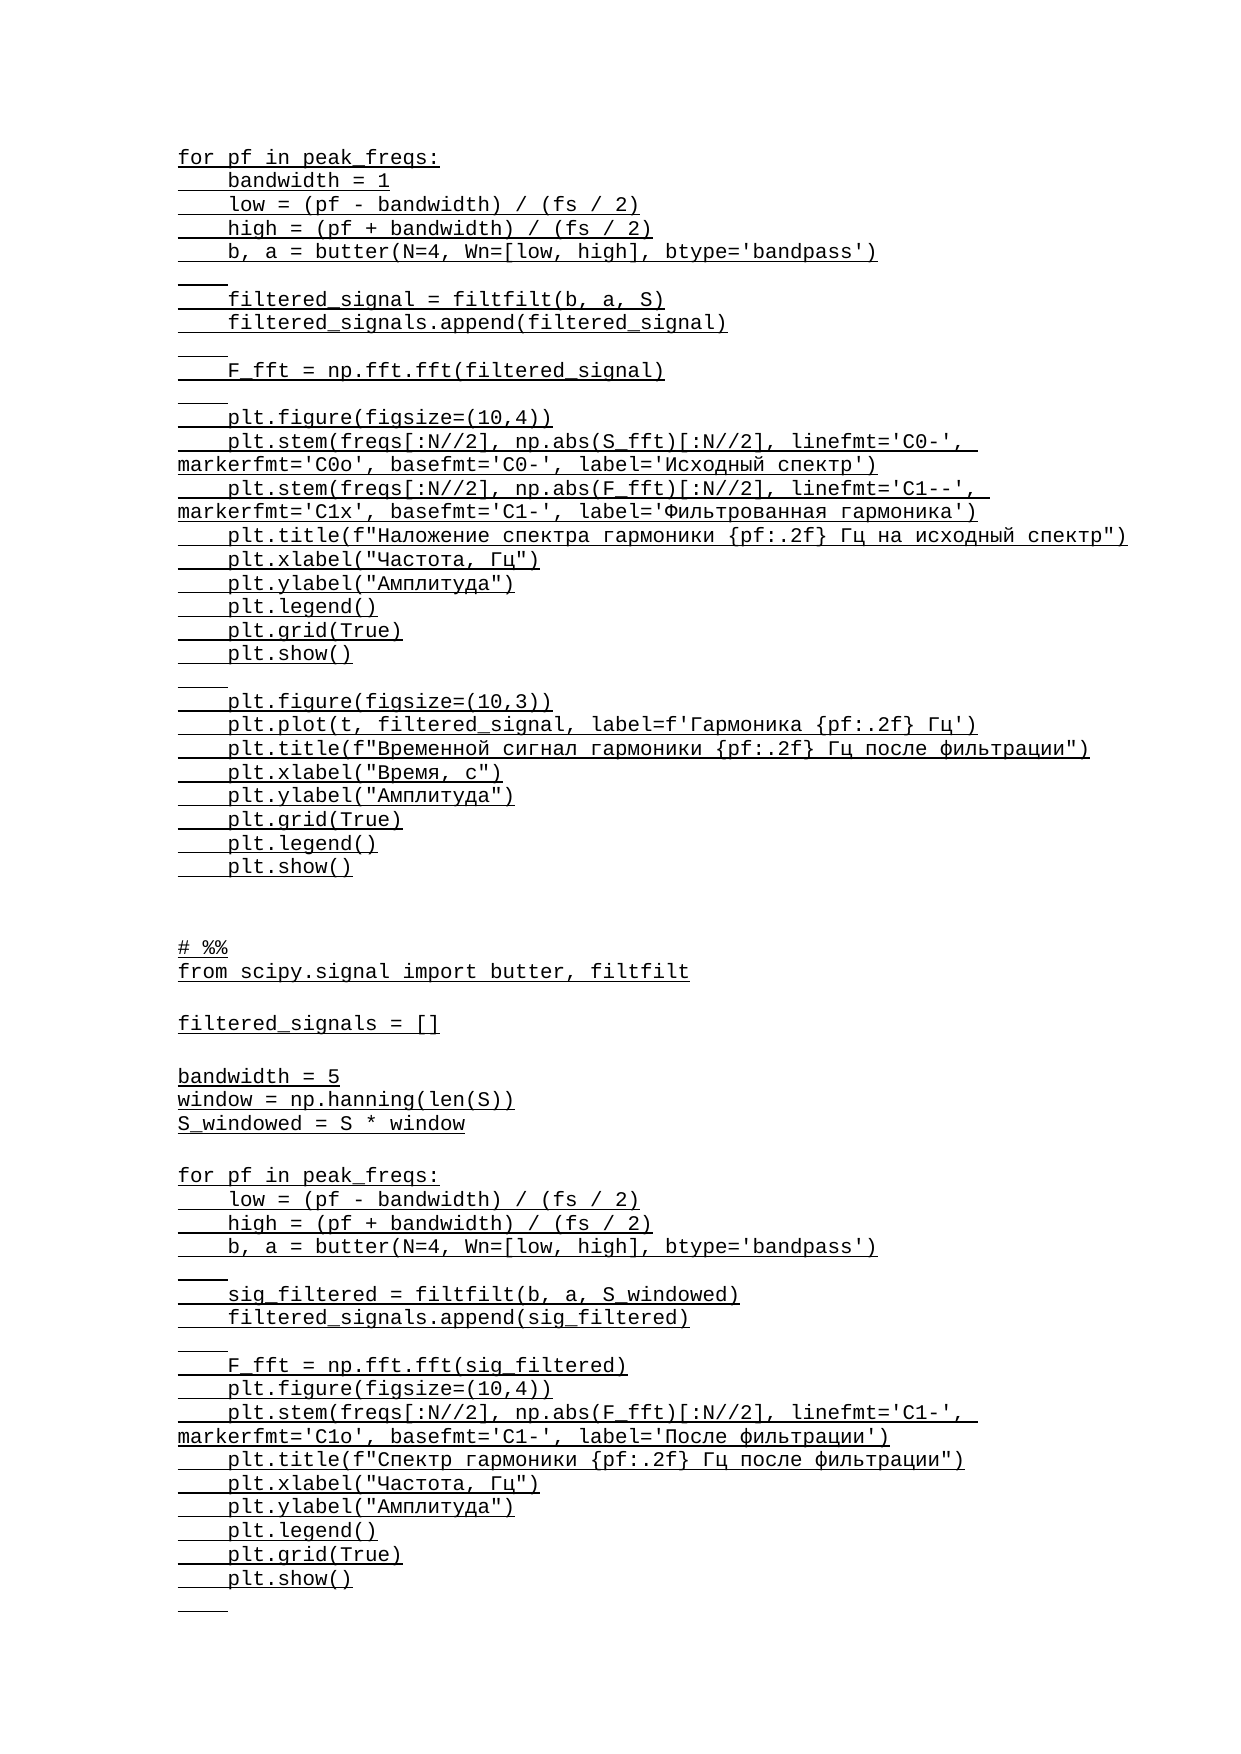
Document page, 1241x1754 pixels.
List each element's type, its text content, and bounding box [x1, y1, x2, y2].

text plt.show() [177, 1567, 1152, 1591]
text plt.stem(freqs[:N//2], np.abs(F_fft)[:N//2], linefmt='C1--', markerfmt='C1x', basefmt='C1-', label='Фильтрованная гармоника') [177, 478, 1152, 525]
text plt.xlabel("Время, с") [177, 762, 1152, 785]
text for pf in peak_freqs: [177, 147, 1152, 171]
text plt.ylabel("Амплитуда") [177, 785, 1152, 809]
text plt.legend() [177, 596, 1152, 620]
text plt.grid(True) [177, 620, 1152, 643]
text plt.stem(freqs[:N//2], np.abs(S_fft)[:N//2], linefmt='C0-', markerfmt='C0o', basefmt='C0-', label='Исходный спектр') [177, 431, 1152, 478]
text plt.figure(figsize=(10,4)) [177, 1378, 1152, 1402]
text plt.ylabel("Амплитуда") [177, 572, 1152, 596]
text plt.plot(t, filtered_signal, label=f'Гармоника {pf:.2f} Гц') [177, 714, 1152, 738]
text for pf in peak_freqs: [177, 1166, 1152, 1189]
text plt.grid(True) [177, 809, 1152, 833]
text S_windowed = S * window [177, 1113, 1152, 1137]
text # %% [177, 937, 1152, 961]
text plt.stem(freqs[:N//2], np.abs(F_fft)[:N//2], linefmt='C1-', markerfmt='C1o', basefmt='C1-', label='После фильтрации') [177, 1402, 1152, 1449]
text plt.title(f"Спектр гармоники {pf:.2f} Гц после фильтрации") [177, 1449, 1152, 1473]
text plt.figure(figsize=(10,4)) [177, 407, 1152, 431]
text b, a = butter(N=4, Wn=[low, high], btype='bandpass') [177, 241, 1152, 265]
text sig_filtered = filtfilt(b, a, S_windowed) [177, 1284, 1152, 1307]
text from scipy.signal import butter, filtfilt [177, 961, 1152, 985]
text bandwidth = 1 [177, 171, 1152, 194]
text high = (pf + bandwidth) / (fs / 2) [177, 218, 1152, 241]
text plt.grid(True) [177, 1544, 1152, 1567]
text F_fft = np.fft.fft(sig_filtered) [177, 1355, 1152, 1378]
text low = (pf - bandwidth) / (fs / 2) [177, 194, 1152, 218]
text filtered_signals.append(filtered_signal) [177, 312, 1152, 336]
text plt.xlabel("Частота, Гц") [177, 549, 1152, 572]
text plt.title(f"Временной сигнал гармоники {pf:.2f} Гц после фильтрации") [177, 738, 1152, 762]
text plt.title(f"Наложение спектра гармоники {pf:.2f} Гц на исходный спектр") [177, 525, 1152, 549]
text F_fft = np.fft.fft(filtered_signal) [177, 360, 1152, 383]
text plt.xlabel("Частота, Гц") [177, 1473, 1152, 1497]
text plt.ylabel("Амплитуда") [177, 1497, 1152, 1520]
text bandwidth = 5 [177, 1066, 1152, 1089]
text plt.figure(figsize=(10,3)) [177, 691, 1152, 714]
text filtered_signals = [] [177, 1013, 1152, 1037]
text filtered_signals.append(sig_filtered) [177, 1307, 1152, 1331]
text plt.legend() [177, 1520, 1152, 1544]
text b, a = butter(N=4, Wn=[low, high], btype='bandpass') [177, 1236, 1152, 1260]
text low = (pf - bandwidth) / (fs / 2) [177, 1189, 1152, 1213]
text filtered_signal = filtfilt(b, a, S) [177, 289, 1152, 312]
text window = np.hanning(len(S)) [177, 1089, 1152, 1113]
text plt.legend() [177, 833, 1152, 856]
text plt.show() [177, 643, 1152, 667]
text high = (pf + bandwidth) / (fs / 2) [177, 1213, 1152, 1236]
text plt.show() [177, 856, 1152, 880]
